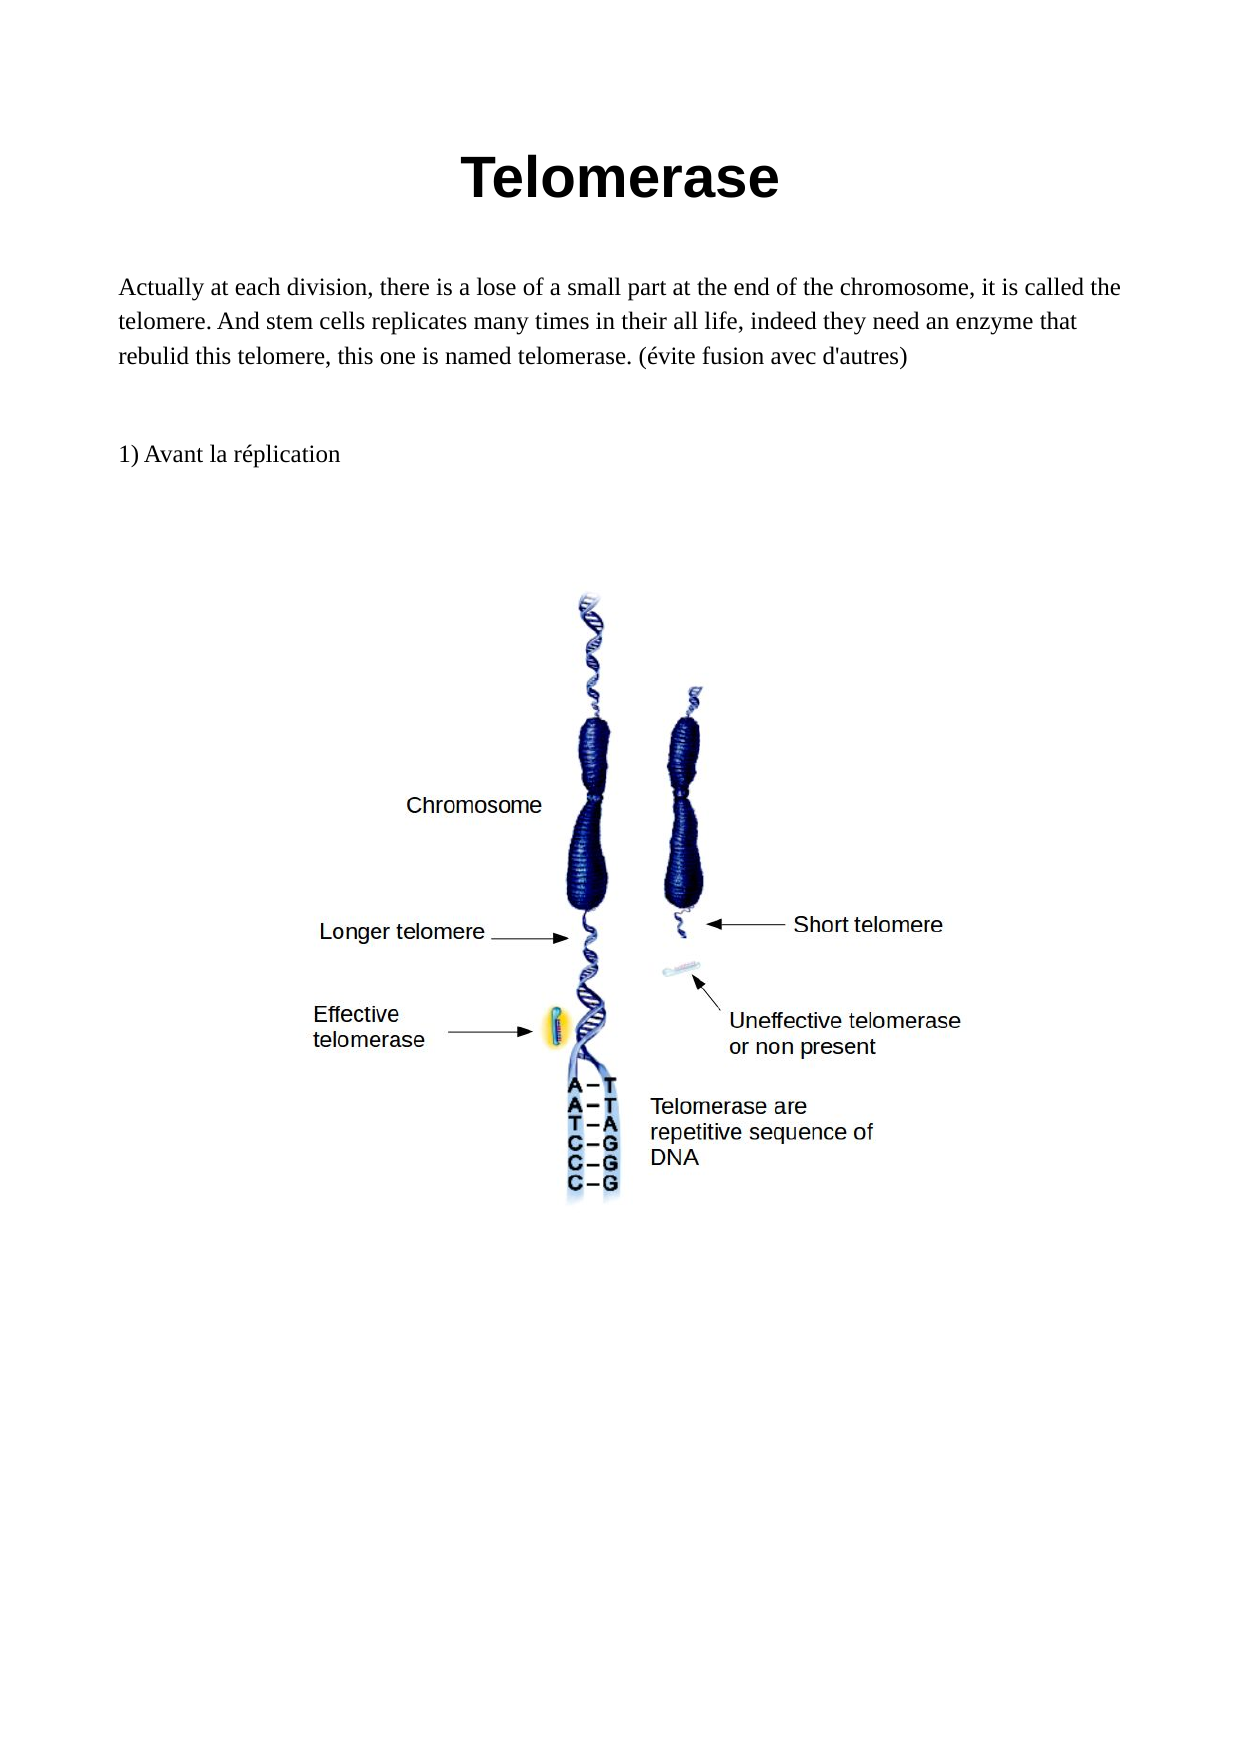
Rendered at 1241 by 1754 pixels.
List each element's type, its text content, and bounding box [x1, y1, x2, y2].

text 1) Avant la réplication [118, 439, 1122, 468]
title Telomerase [118, 143, 1122, 210]
text Actually at each division, there is a lose of a small part at the end of the chromosome, it is called the telomere. And stem cells replicates many times in their all life, indeed they need an enzyme that rebulid this telomere, this one is named telomerase. (évite fusion avec d'autres) [118, 272, 1122, 369]
picture [131, 536, 1136, 1290]
